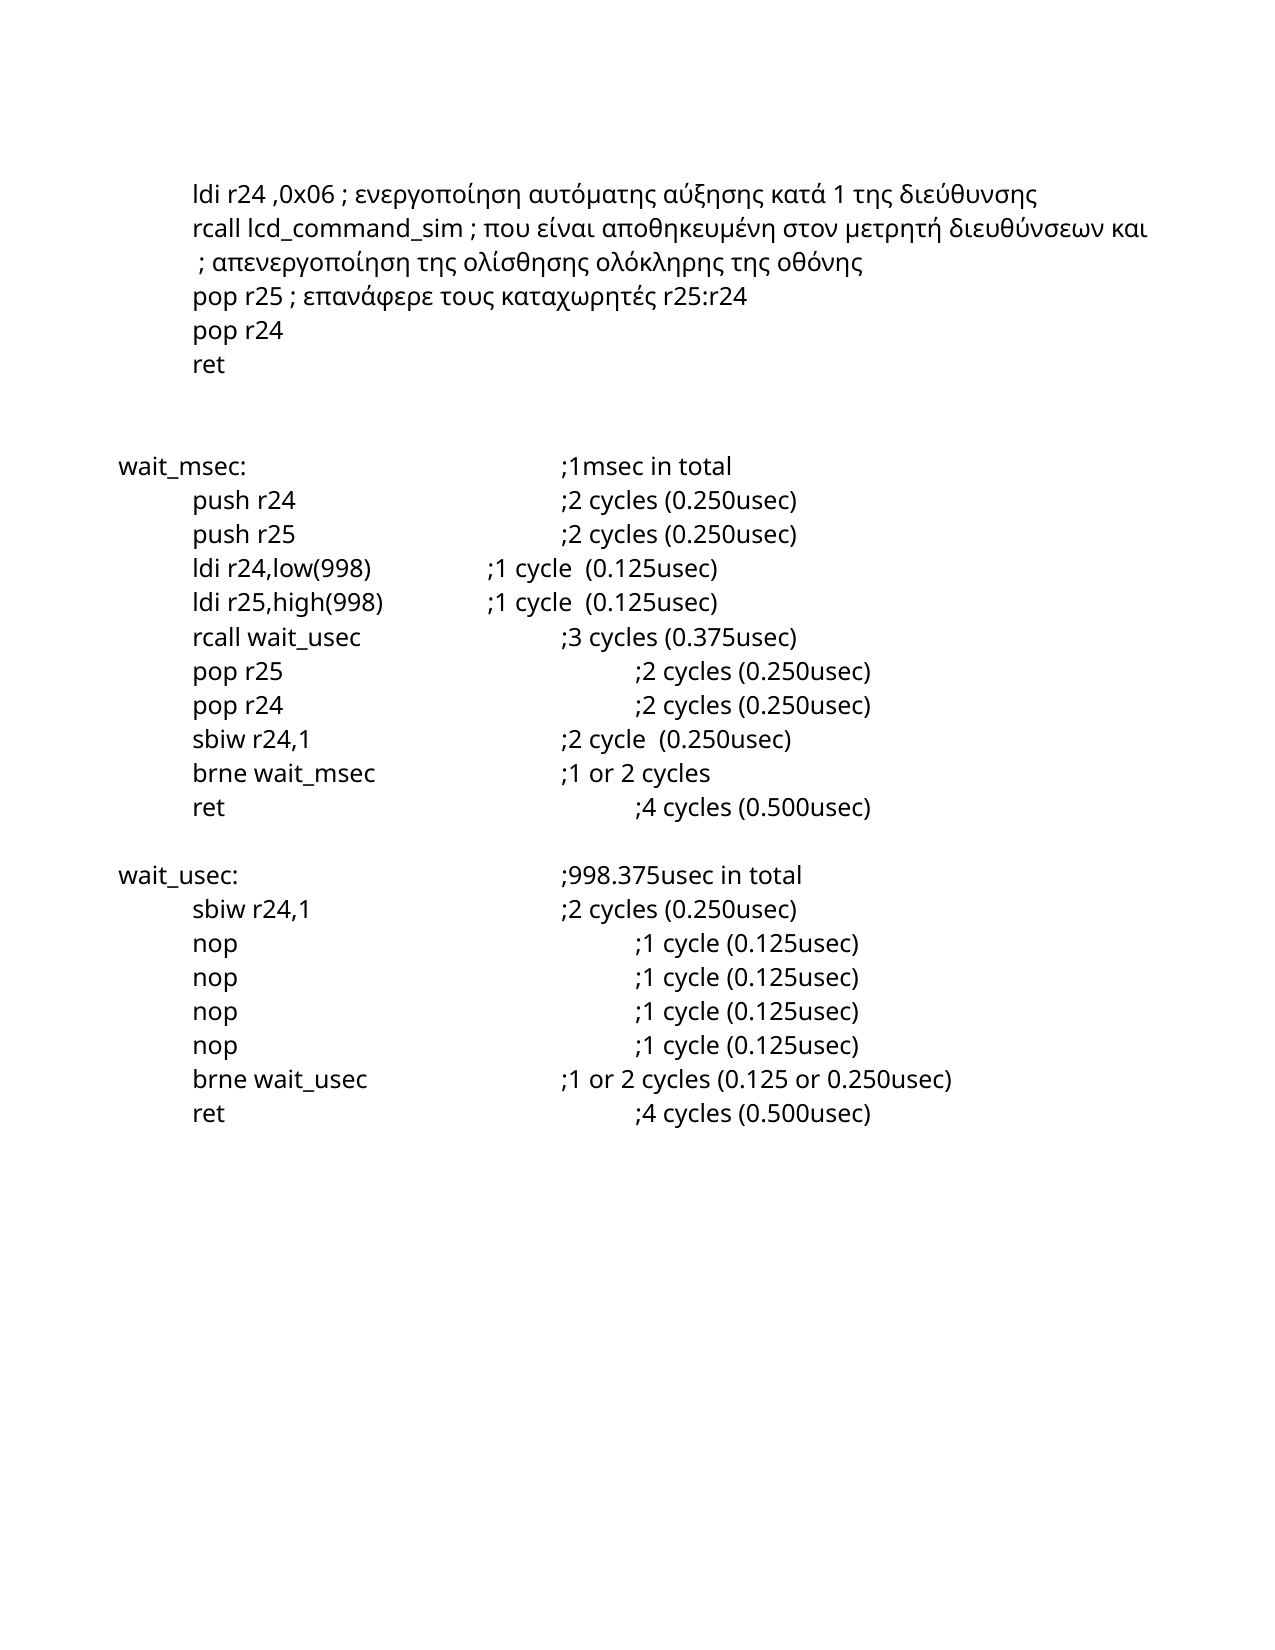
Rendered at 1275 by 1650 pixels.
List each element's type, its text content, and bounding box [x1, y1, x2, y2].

text wait_msec: ;1msec in total [118, 449, 1157, 483]
text pop r24 [118, 313, 1157, 347]
text push r25 ;2 cycles (0.250usec) [118, 517, 1157, 551]
text ret ;4 cycles (0.500usec) [118, 1096, 1157, 1130]
text ret ;4 cycles (0.500usec) [118, 789, 1157, 823]
text rcall lcd_command_sim ; που είναι αποθηκευμένη στον μετρητή διευθύνσεων και [118, 210, 1157, 244]
text ldi r24 ,0x06 ; ενεργοποίηση αυτόματης αύξησης κατά 1 της διεύθυνσης [118, 176, 1157, 210]
text brne wait_usec ;1 or 2 cycles (0.125 or 0.250usec) [118, 1062, 1157, 1096]
text nop ;1 cycle (0.125usec) [118, 926, 1157, 960]
text ldi r24,low(998) ;1 cycle (0.125usec) [118, 551, 1157, 585]
text ldi r25,high(998) ;1 cycle (0.125usec) [118, 585, 1157, 619]
text nop ;1 cycle (0.125usec) [118, 1028, 1157, 1062]
text pop r25 ; επανάφερε τους καταχωρητές r25:r24 [118, 278, 1157, 313]
text ; απενεργοποίηση της ολίσθησης ολόκληρης της οθόνης [118, 244, 1157, 278]
text rcall wait_usec ;3 cycles (0.375usec) [118, 619, 1157, 653]
text nop ;1 cycle (0.125usec) [118, 994, 1157, 1028]
text pop r25 ;2 cycles (0.250usec) [118, 653, 1157, 687]
text sbiw r24,1 ;2 cycles (0.250usec) [118, 892, 1157, 926]
text pop r24 ;2 cycles (0.250usec) [118, 687, 1157, 721]
text nop ;1 cycle (0.125usec) [118, 960, 1157, 994]
text brne wait_msec ;1 or 2 cycles [118, 755, 1157, 789]
text wait_usec: ;998.375usec in total [118, 858, 1157, 892]
text ret [118, 347, 1157, 381]
text push r24 ;2 cycles (0.250usec) [118, 483, 1157, 517]
text sbiw r24,1 ;2 cycle (0.250usec) [118, 721, 1157, 755]
